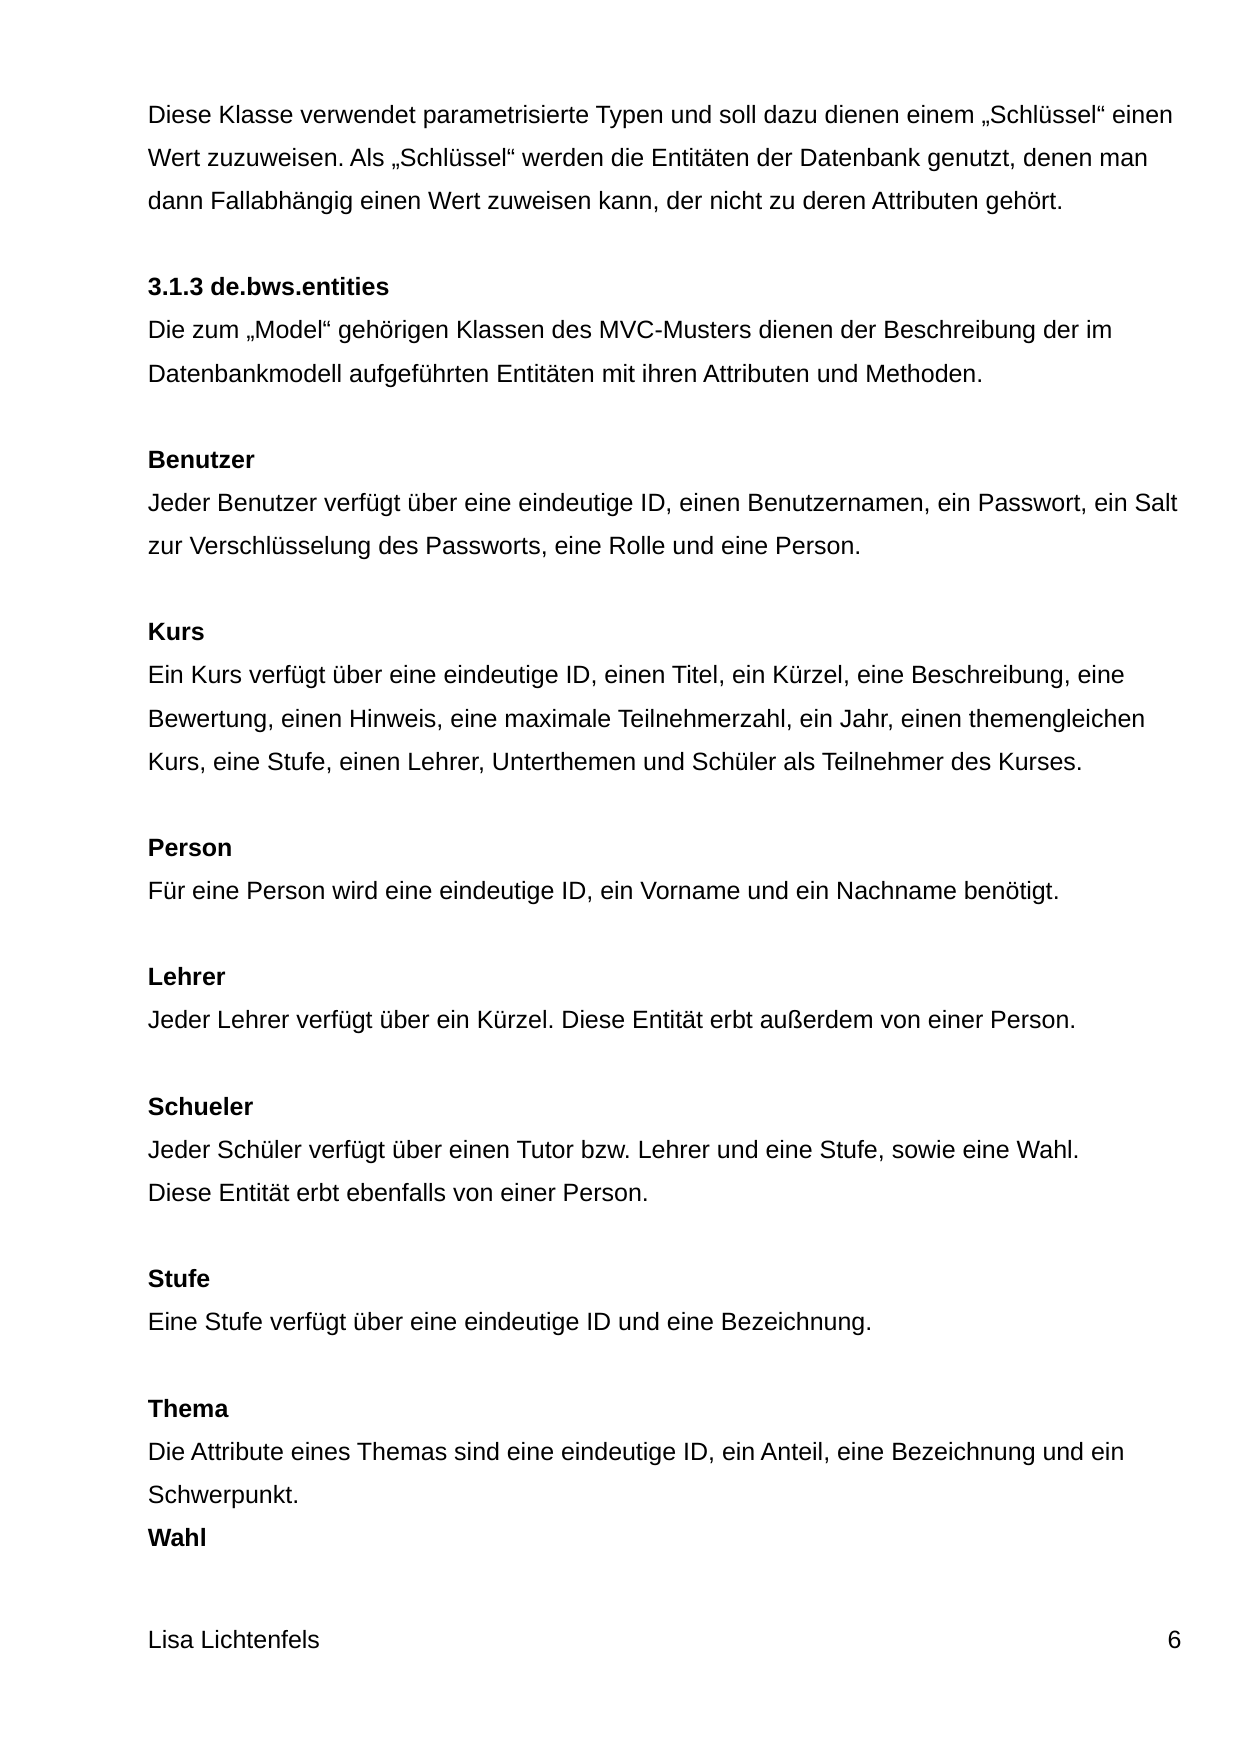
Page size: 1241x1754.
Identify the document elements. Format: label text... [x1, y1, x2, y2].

text Thema [148, 1393, 1181, 1422]
text Für eine Person wird eine eindeutige ID, ein Vorname und ein Nachname benötigt. [148, 876, 1181, 905]
text Die zum „Model“ gehörigen Klassen des MVC-Musters dienen der Beschreibung der im Datenbankmodell aufgeführten Entitäten mit ihren Attributen und Methoden. [148, 315, 1181, 387]
text Eine Stufe verfügt über eine eindeutige ID und eine Bezeichnung. [148, 1307, 1181, 1336]
text Diese Klasse verwendet parametrisierte Typen und soll dazu dienen einem „Schlüssel“ einen Wert zuzuweisen. Als „Schlüssel“ werden die Entitäten der Datenbank genutzt, denen man dann Fallabhängig einen Wert zuweisen kann, der nicht zu deren Attributen gehört. [148, 100, 1181, 215]
text 3.1.3 de.bws.entities [148, 272, 1181, 301]
text Ein Kurs verfügt über eine eindeutige ID, einen Titel, ein Kürzel, eine Beschreibung, eine Bewertung, einen Hinweis, eine maximale Teilnehmerzahl, ein Jahr, einen themengleichen Kurs, eine Stufe, einen Lehrer, Unterthemen und Schüler als Teilnehmer des Kurses. [148, 660, 1181, 775]
text Wahl [148, 1523, 1181, 1552]
text Die Attribute eines Themas sind eine eindeutige ID, ein Anteil, eine Bezeichnung und ein Schwerpunkt. [148, 1437, 1181, 1508]
text Jeder Lehrer verfügt über ein Kürzel. Diese Entität erbt außerdem von einer Person. [148, 1005, 1181, 1034]
text Lehrer [148, 962, 1181, 991]
text Benutzer [148, 445, 1181, 473]
text Kurs [148, 617, 1181, 646]
text Jeder Benutzer verfügt über eine eindeutige ID, einen Benutzernamen, ein Passwort, ein Salt zur Verschlüsselung des Passworts, eine Rolle und eine Person. [148, 488, 1181, 560]
text Person [148, 833, 1181, 862]
text Schueler [148, 1092, 1181, 1120]
text Jeder Schüler verfügt über einen Tutor bzw. Lehrer und eine Stufe, sowie eine Wahl. Diese Entität erbt ebenfalls von einer Person. [148, 1135, 1181, 1207]
text Stufe [148, 1264, 1181, 1293]
